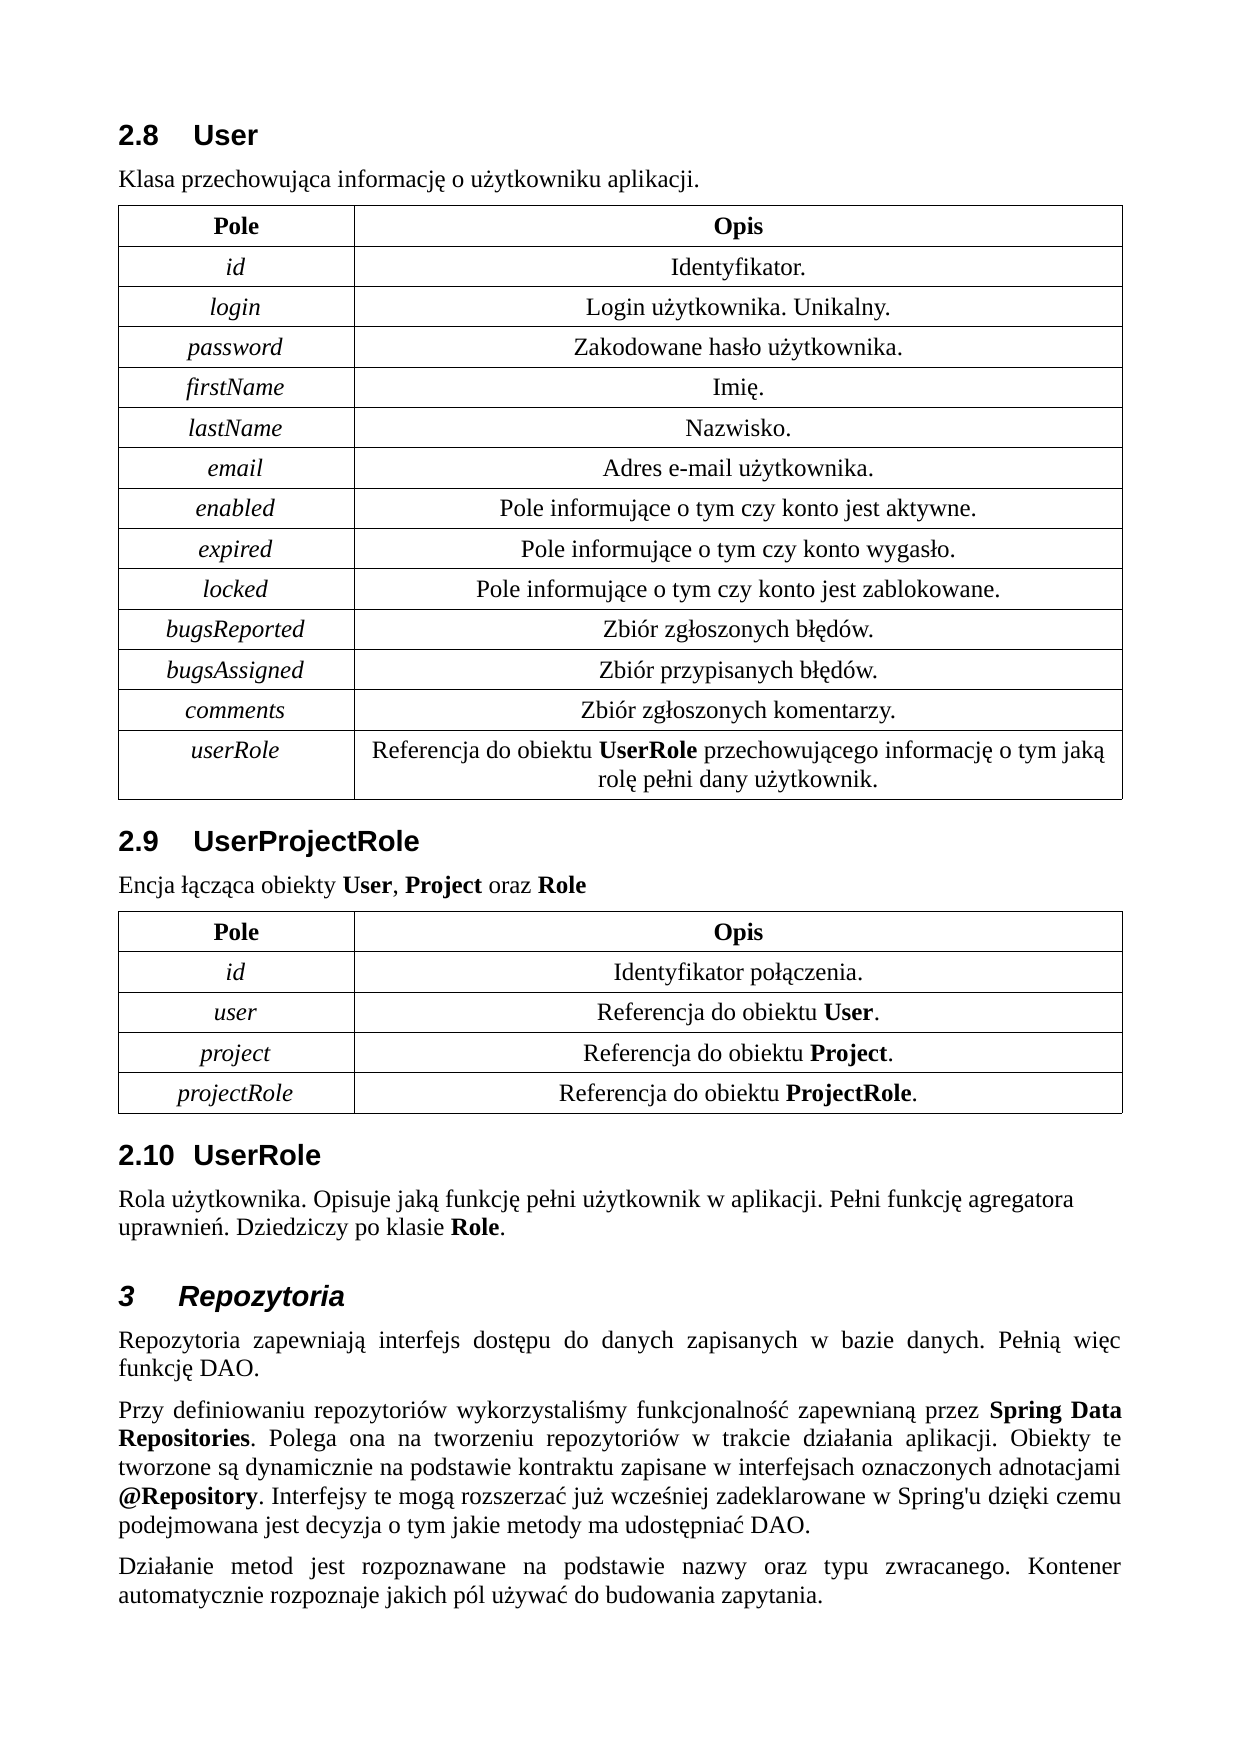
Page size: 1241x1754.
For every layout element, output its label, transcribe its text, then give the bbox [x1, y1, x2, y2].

text Repozytoria zapewniają interfejs dostępu do danych zapisanych w bazie danych. Pełnią więc funkcję DAO. [118, 1325, 1122, 1382]
table_header Opis [355, 912, 1122, 951]
table_cell login [119, 287, 354, 326]
table_cell Imię. [355, 368, 1122, 407]
text Rola użytkownika. Opisuje jaką funkcję pełni użytkownik w aplikacji. Pełni funkcję agregatora uprawnień. Dziedziczy po klasie Role. [118, 1184, 1122, 1241]
table_cell Referencja do obiektu User. [355, 993, 1122, 1032]
table_cell locked [119, 569, 354, 608]
table_cell id [119, 952, 354, 992]
text Przy definiowaniu repozytoriów wykorzystaliśmy funkcjonalność zapewnianą przez Spring Data Repositories. Polega ona na tworzeniu repozytoriów w trakcie działania aplikacji. Obiekty te tworzone są dynamicznie na podstawie kontraktu zapisane w interfejsach oznaczonych adnotacjami @Repository. Interfejsy te mogą rozszerzać już wcześniej zadeklarowane w Spring'u dzięki czemu podejmowana jest decyzja o tym jakie metody ma udostępniać DAO. [118, 1395, 1122, 1538]
subtitle Repozytoria [118, 1279, 1122, 1312]
table_cell projectRole [119, 1073, 354, 1112]
table_cell Zbiór zgłoszonych komentarzy. [355, 690, 1122, 729]
table_cell Pole informujące o tym czy konto jest aktywne. [355, 489, 1122, 528]
table_header Pole [119, 912, 354, 951]
table_cell email [119, 448, 354, 488]
table_cell project [119, 1033, 354, 1072]
table_cell Zbiór przypisanych błędów. [355, 650, 1122, 689]
subtitle UserProjectRole [118, 824, 1122, 857]
table_cell enabled [119, 489, 354, 528]
table_cell Referencja do obiektu UserRole przechowującego informację o tym jaką rolę pełni dany użytkownik. [355, 731, 1122, 798]
table_cell Pole informujące o tym czy konto wygasło. [355, 529, 1122, 568]
table_cell Zbiór zgłoszonych błędów. [355, 610, 1122, 649]
table_cell Adres e-mail użytkownika. [355, 448, 1122, 488]
table_header Pole [119, 206, 354, 246]
table_cell Login użytkownika. Unikalny. [355, 287, 1122, 326]
table_cell comments [119, 690, 354, 729]
text Działanie metod jest rozpoznawane na podstawie nazwy oraz typu zwracanego. Kontener automatycznie rozpoznaje jakich pól używać do budowania zapytania. [118, 1551, 1122, 1608]
subtitle User [118, 118, 1122, 152]
table_cell Nazwisko. [355, 408, 1122, 447]
table_cell Identyfikator połączenia. [355, 952, 1122, 992]
table_cell id [119, 247, 354, 286]
subtitle UserRole [118, 1138, 1122, 1171]
table_cell firstName [119, 368, 354, 407]
table_cell Identyfikator. [355, 247, 1122, 286]
table_cell Pole informujące o tym czy konto jest zablokowane. [355, 569, 1122, 608]
table_cell bugsAssigned [119, 650, 354, 689]
table_cell userRole [119, 731, 354, 798]
text Encja łącząca obiekty User, Project oraz Role [118, 870, 1122, 898]
table_cell user [119, 993, 354, 1032]
table_cell expired [119, 529, 354, 568]
table_cell lastName [119, 408, 354, 447]
text Klasa przechowująca informację o użytkowniku aplikacji. [118, 164, 1122, 193]
table_cell Zakodowane hasło użytkownika. [355, 327, 1122, 367]
table_header Opis [355, 206, 1122, 246]
table_cell Referencja do obiektu Project. [355, 1033, 1122, 1072]
table_cell bugsReported [119, 610, 354, 649]
table_cell password [119, 327, 354, 367]
table_cell Referencja do obiektu ProjectRole. [355, 1073, 1122, 1112]
